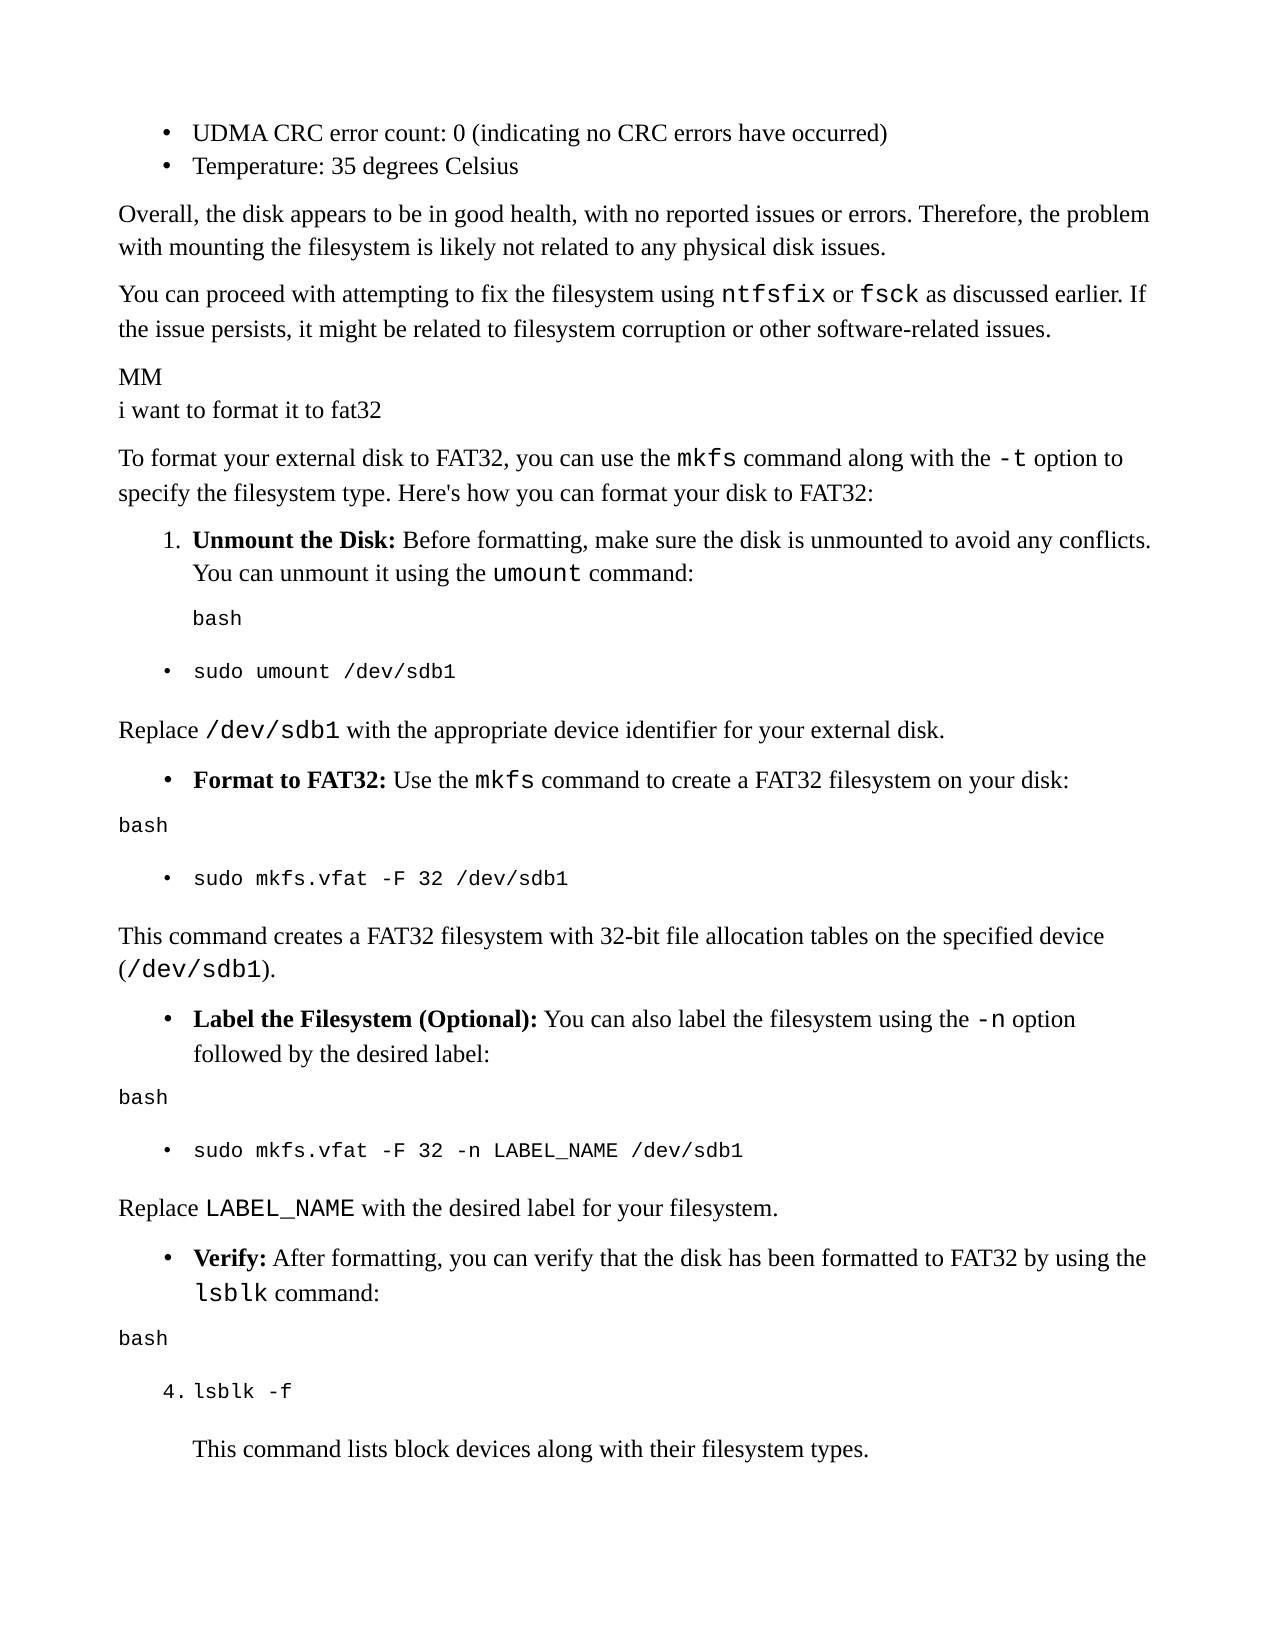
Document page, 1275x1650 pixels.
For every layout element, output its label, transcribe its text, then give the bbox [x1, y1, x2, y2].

text Overall, the disk appears to be in good health, with no reported issues or errors. Therefore, the problem with mounting the filesystem is likely not related to any physical disk issues. [118, 199, 1157, 261]
list bash [162, 608, 1157, 632]
text bash [118, 1087, 1157, 1110]
text To format your external disk to FAT32, you can use the mkfs command along with the -t option to specify the filesystem type. Here's how you can format your disk to FAT32: [118, 443, 1157, 507]
text bash [118, 1328, 1157, 1352]
list UDMA CRC error count: 0 (indicating no CRC errors have occurred) [162, 118, 1157, 147]
list Verify: After formatting, you can verify that the disk has been formatted to FAT32 by using the lsblk command: [164, 1243, 1157, 1309]
list This command lists block devices along with their filesystem types. [162, 1434, 1157, 1463]
list Unmount the Disk: Before formatting, make sure the disk is unmounted to avoid any conflicts. You can unmount it using the umount command: [162, 525, 1157, 589]
text Replace /dev/sdb1 with the appropriate device identifier for your external disk. [118, 715, 1157, 746]
text This command creates a FAT32 filesystem with 32-bit file allocation tables on the specified device (/dev/sdb1). [118, 921, 1157, 985]
text You can proceed with attempting to fix the filesystem using ntfsfix or fsck as discussed earlier. If the issue persists, it might be related to filesystem corruption or other software-related issues. [118, 279, 1157, 343]
list sudo umount /dev/sdb1 [164, 662, 1157, 685]
list Label the Filesystem (Optional): You can also label the filesystem using the -n option followed by the desired label: [164, 1004, 1157, 1068]
text i want to format it to fat32 [118, 395, 1157, 424]
text Replace LABEL_NAME with the desired label for your filesystem. [118, 1193, 1157, 1224]
list Format to FAT32: Use the mkfs command to create a FAT32 filesystem on your disk: [164, 765, 1157, 796]
list sudo mkfs.vfat -F 32 /dev/sdb1 [164, 868, 1157, 891]
list sudo mkfs.vfat -F 32 -n LABEL_NAME /dev/sdb1 [164, 1140, 1157, 1163]
text bash [118, 815, 1157, 838]
list Temperature: 35 degrees Celsius [162, 151, 1157, 180]
text MM [118, 362, 1157, 391]
list lsblk -f [162, 1381, 1157, 1405]
